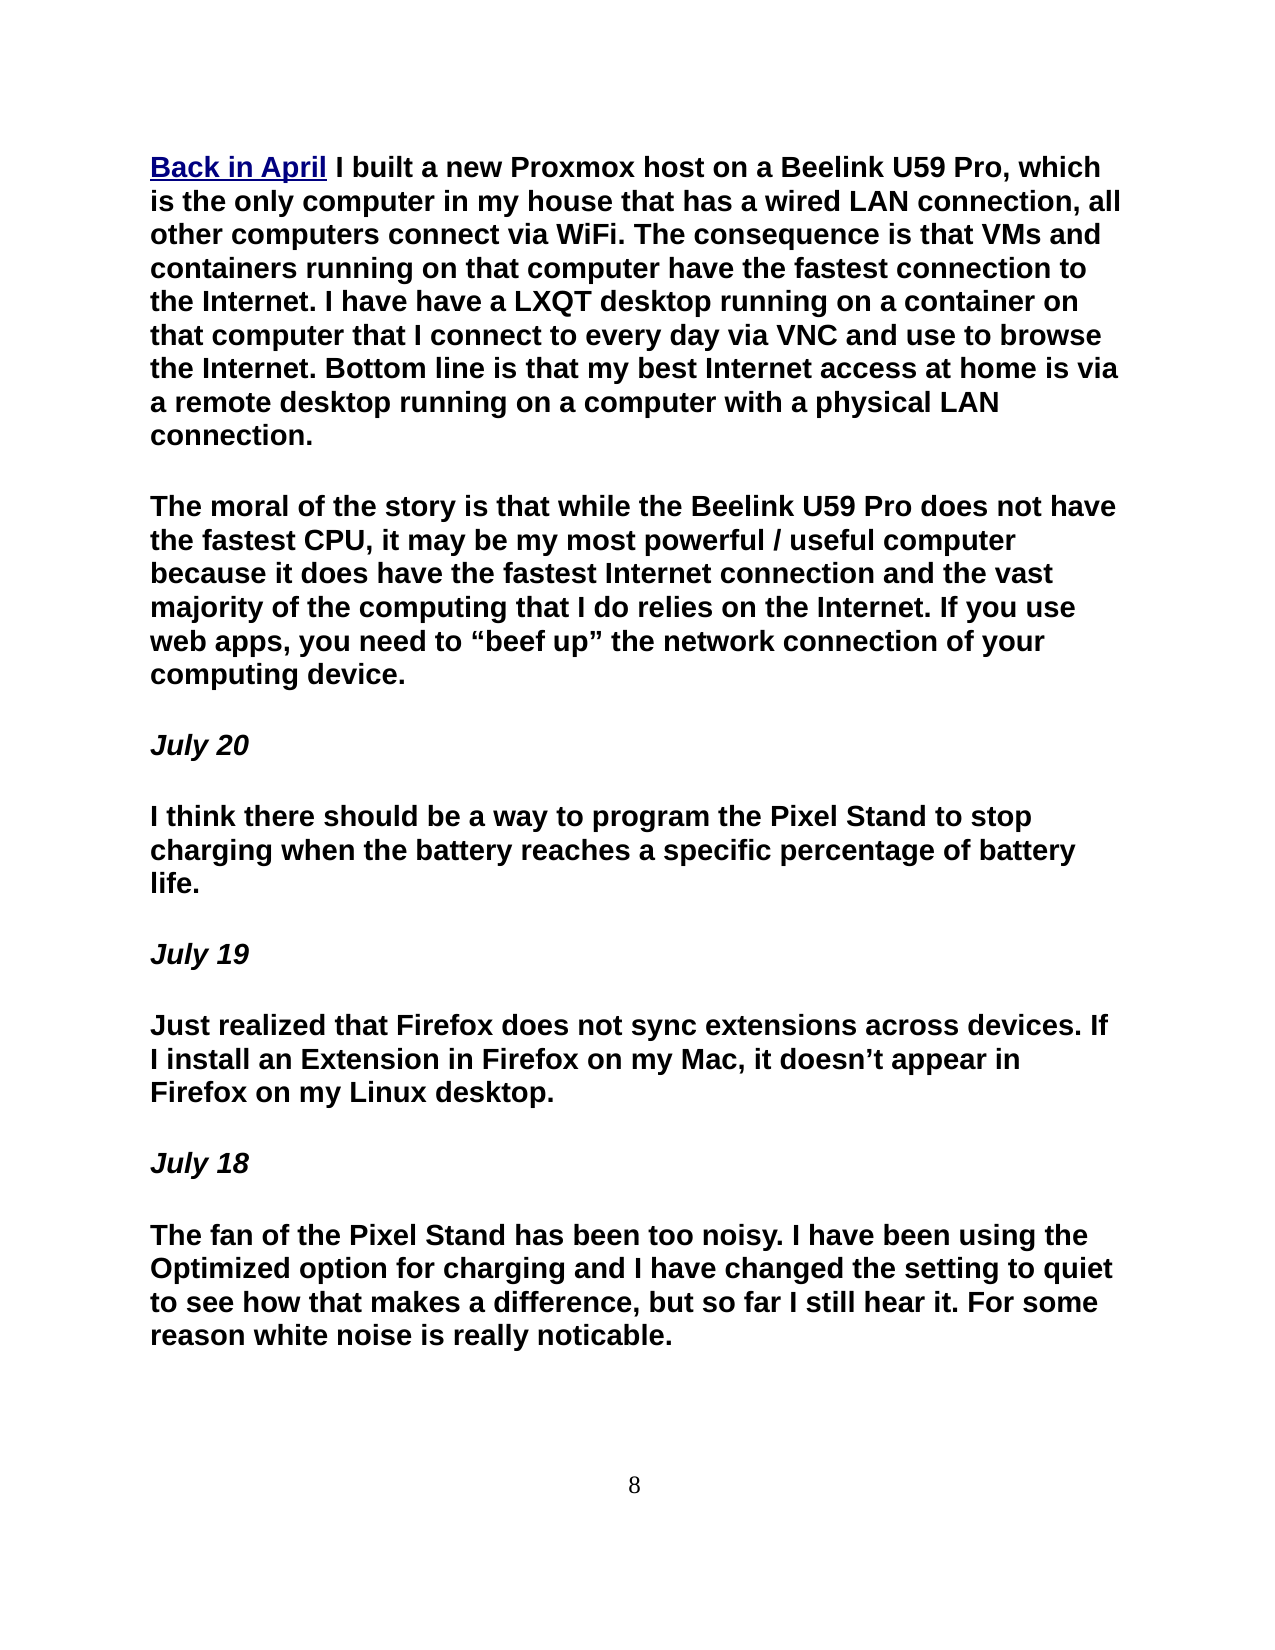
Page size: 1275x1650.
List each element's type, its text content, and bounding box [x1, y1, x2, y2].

subtitle July 19 [150, 937, 1125, 971]
subtitle The fan of the Pixel Stand has been too noisy. I have been using the Optimized option for charging and I have changed the setting to quiet to see how that makes a difference, but so far I still hear it. For some reason white noise is really noticable. [150, 1217, 1125, 1352]
subtitle Back in April I built a new Proxmox host on a Beelink U59 Pro, which is the only computer in my house that has a wired LAN connection, all other computers connect via WiFi. The consequence is that VMs and containers running on that computer have the fastest connection to the Internet. I have have a LXQT desktop running on a container on that computer that I connect to every day via VNC and use to browse the Internet. Bottom line is that my best Internet access at home is via a remote desktop running on a computer with a physical LAN connection. [150, 150, 1125, 452]
subtitle July 18 [150, 1146, 1125, 1180]
subtitle The moral of the story is that while the Beelink U59 Pro does not have the fastest CPU, it may be my most powerful / useful computer because it does have the fastest Internet connection and the vast majority of the computing that I do relies on the Internet. If you use web apps, you need to “beef up” the network connection of your computing device. [150, 489, 1125, 691]
subtitle July 20 [150, 728, 1125, 762]
subtitle Just realized that Firefox does not sync extensions across devices. If I install an Extension in Firefox on my Mac, it doesn’t appear in Firefox on my Linux desktop. [150, 1008, 1125, 1109]
subtitle I think there should be a way to program the Pixel Stand to stop charging when the battery reaches a specific percentage of battery life. [150, 799, 1125, 900]
